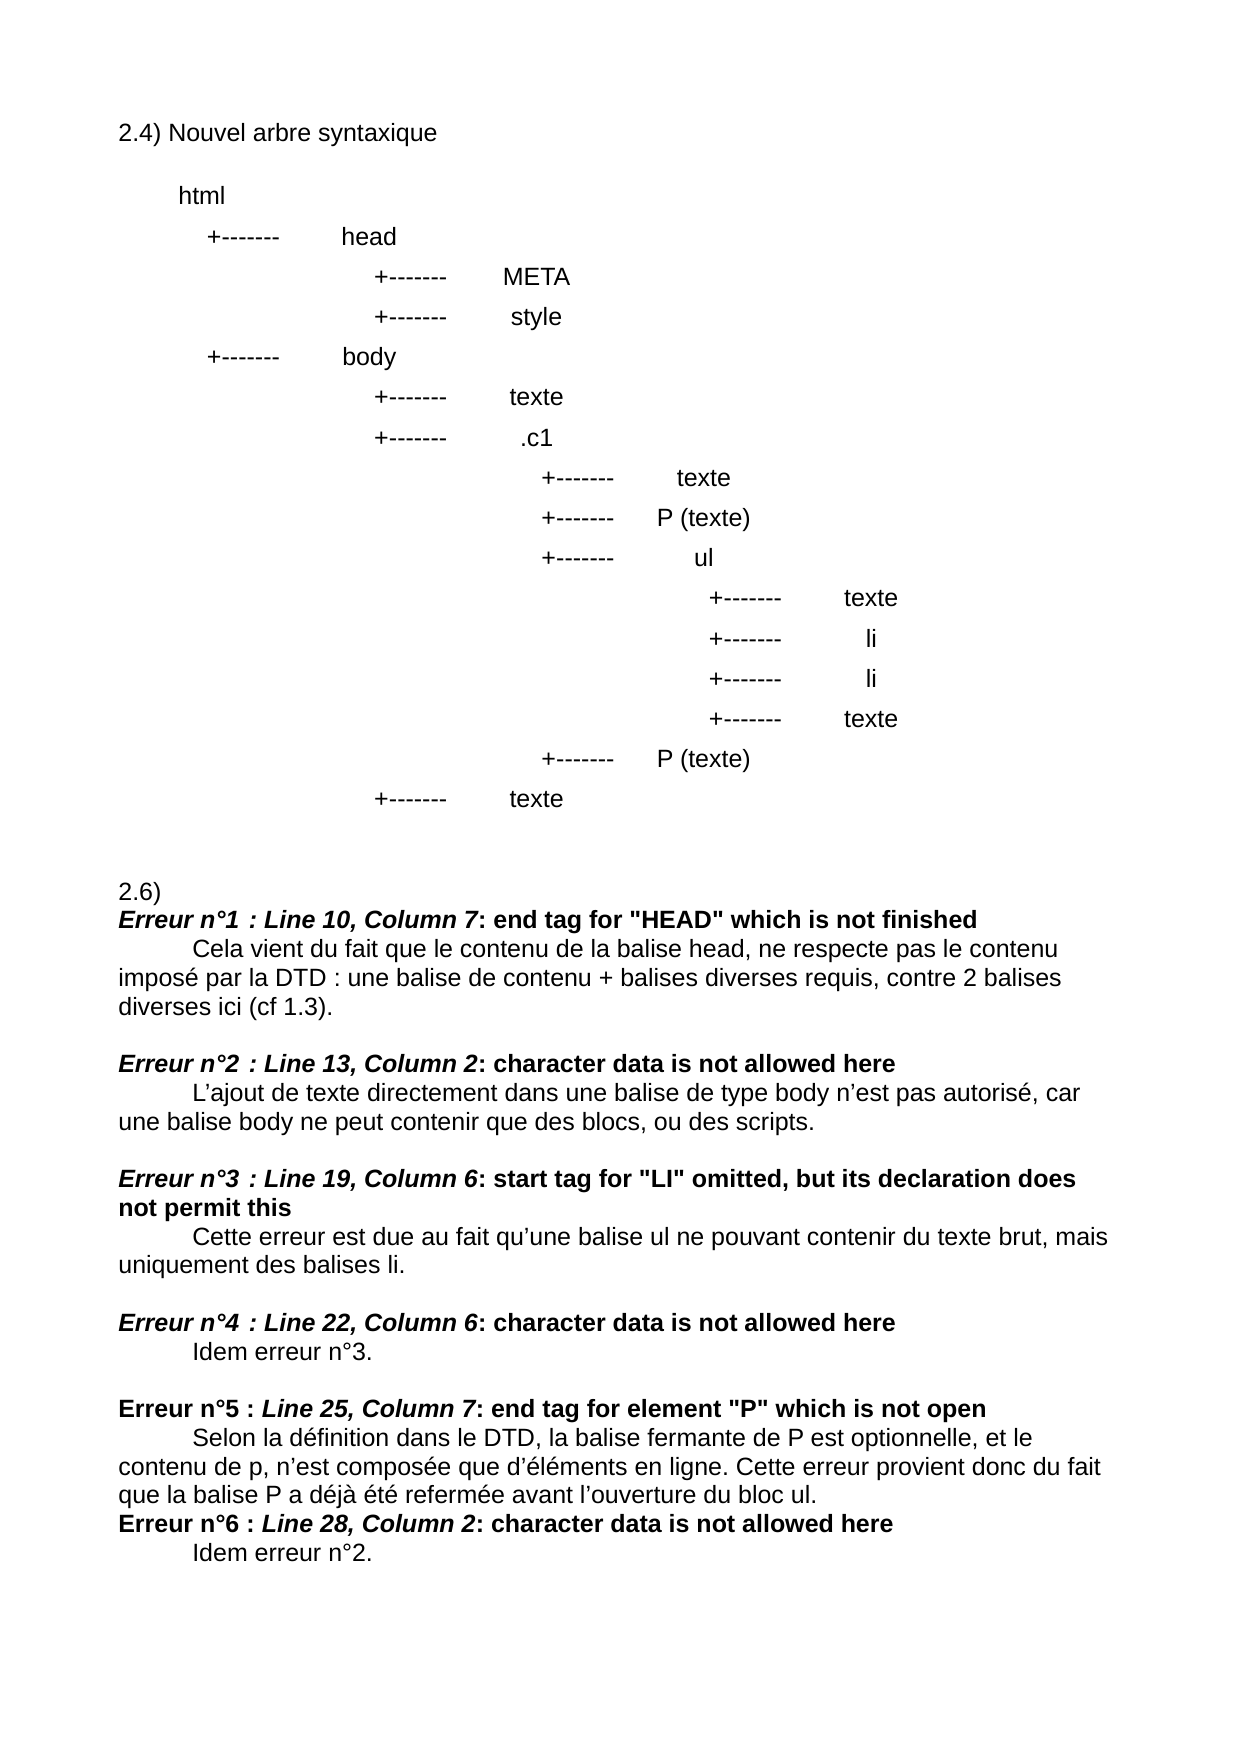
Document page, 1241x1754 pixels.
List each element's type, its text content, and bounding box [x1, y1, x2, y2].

table_cell +------- [453, 538, 620, 578]
table_cell [285, 618, 453, 658]
table_cell [453, 698, 620, 738]
table_cell [118, 739, 285, 779]
table_cell +------- [453, 497, 620, 537]
table_cell [955, 698, 1122, 738]
table_cell [788, 739, 955, 779]
table_header [453, 176, 620, 216]
text Erreur n°6 : Line 28, Column 2: character data is not allowed here [118, 1509, 1122, 1538]
table_cell head [285, 216, 453, 256]
table_cell [788, 538, 955, 578]
table_cell [285, 538, 453, 578]
table_cell +------- [620, 618, 787, 658]
text Erreur n°3 : Line 19, Column 6: start tag for "LI" omitted, but its declaration does not permit this [118, 1164, 1122, 1221]
text Cela vient du fait que le contenu de la balise head, ne respecte pas le contenu imposé par la DTD : une balise de contenu + balises diverses requis, contre 2 balises diverses ici (cf 1.3). [118, 934, 1122, 1020]
table_header [955, 176, 1122, 216]
text 2.4) Nouvel arbre syntaxique [118, 118, 1122, 147]
text Erreur n°5 : Line 25, Column 7: end tag for element "P" which is not open [118, 1394, 1122, 1423]
table_cell [955, 497, 1122, 537]
table_cell +------- [453, 739, 620, 779]
text Selon la définition dans le DTD, la balise fermante de P est optionnelle, et le contenu de p, n’est composée que d’éléments en ligne. Cette erreur provient donc du fait que la balise P a déjà été refermée avant l’ouverture du bloc ul. [118, 1423, 1122, 1509]
table_cell [955, 296, 1122, 336]
table_cell [118, 578, 285, 618]
table_cell [620, 256, 787, 296]
table_header [285, 176, 453, 216]
table_cell [620, 377, 787, 417]
table_cell [620, 216, 787, 256]
table_cell +------- [118, 216, 285, 256]
table_cell +------- [285, 256, 453, 296]
table_cell [285, 578, 453, 618]
table_cell li [788, 618, 955, 658]
table_cell [788, 296, 955, 336]
table_cell [788, 779, 955, 819]
table_cell texte [788, 698, 955, 738]
table_cell [955, 336, 1122, 377]
table_cell texte [620, 457, 787, 497]
table_cell [118, 779, 285, 819]
table_cell [620, 336, 787, 377]
table_cell [118, 618, 285, 658]
text Erreur n°4 : Line 22, Column 6: character data is not allowed here [118, 1308, 1122, 1336]
table_cell [788, 216, 955, 256]
table_header html [118, 176, 285, 216]
table_cell META [453, 256, 620, 296]
table_cell +------- [118, 336, 285, 377]
table_cell [453, 216, 620, 256]
table_cell [285, 497, 453, 537]
table_cell [118, 497, 285, 537]
table_cell +------- [285, 377, 453, 417]
table_cell +------- [285, 417, 453, 457]
text Erreur n°2 : Line 13, Column 2: character data is not allowed here [118, 1049, 1122, 1078]
table_cell [955, 538, 1122, 578]
table_cell [285, 658, 453, 698]
table_cell [118, 658, 285, 698]
text Idem erreur n°3. [118, 1336, 1122, 1365]
table_cell +------- [453, 457, 620, 497]
table_cell [620, 417, 787, 457]
table_cell P (texte) [620, 497, 787, 537]
table_cell [955, 457, 1122, 497]
table_cell [955, 417, 1122, 457]
table_cell ul [620, 538, 787, 578]
table_cell .c1 [453, 417, 620, 457]
table_cell [453, 658, 620, 698]
table_cell [955, 658, 1122, 698]
table_cell [788, 457, 955, 497]
table_cell texte [788, 578, 955, 618]
table_header [620, 176, 787, 216]
text Idem erreur n°2. [118, 1538, 1122, 1567]
table_cell [955, 618, 1122, 658]
text Erreur n°1 : Line 10, Column 7: end tag for "HEAD" which is not finished [118, 905, 1122, 934]
table_cell [118, 256, 285, 296]
table_cell texte [453, 779, 620, 819]
table_cell [118, 417, 285, 457]
table_cell [955, 377, 1122, 417]
table_cell style [453, 296, 620, 336]
table_cell [285, 698, 453, 738]
text 2.6) [118, 876, 1122, 905]
table_cell body [285, 336, 453, 377]
table_cell [788, 256, 955, 296]
table_cell [620, 779, 787, 819]
table_cell [620, 296, 787, 336]
table_cell [118, 457, 285, 497]
table_cell [788, 377, 955, 417]
table_cell texte [453, 377, 620, 417]
table_cell [118, 538, 285, 578]
text Cette erreur est due au fait qu’une balise ul ne pouvant contenir du texte brut, mais uniquement des balises li. [118, 1221, 1122, 1279]
table_cell [955, 779, 1122, 819]
table_cell [955, 216, 1122, 256]
table_cell [788, 336, 955, 377]
table_cell li [788, 658, 955, 698]
table_cell [118, 296, 285, 336]
table_cell [453, 618, 620, 658]
table_cell [453, 336, 620, 377]
table_cell [285, 457, 453, 497]
table_cell [118, 698, 285, 738]
text L’ajout de texte directement dans une balise de type body n’est pas autorisé, car une balise body ne peut contenir que des blocs, ou des scripts. [118, 1078, 1122, 1135]
table_cell [285, 739, 453, 779]
table_cell +------- [620, 658, 787, 698]
table_cell [955, 578, 1122, 618]
table_cell [453, 578, 620, 618]
table_cell +------- [285, 296, 453, 336]
table_cell [788, 497, 955, 537]
table_cell [955, 739, 1122, 779]
table_cell +------- [620, 578, 787, 618]
table_cell +------- [285, 779, 453, 819]
table_header [788, 176, 955, 216]
table_cell P (texte) [620, 739, 787, 779]
table_cell +------- [620, 698, 787, 738]
table_cell [118, 377, 285, 417]
table_cell [955, 256, 1122, 296]
table_cell [788, 417, 955, 457]
